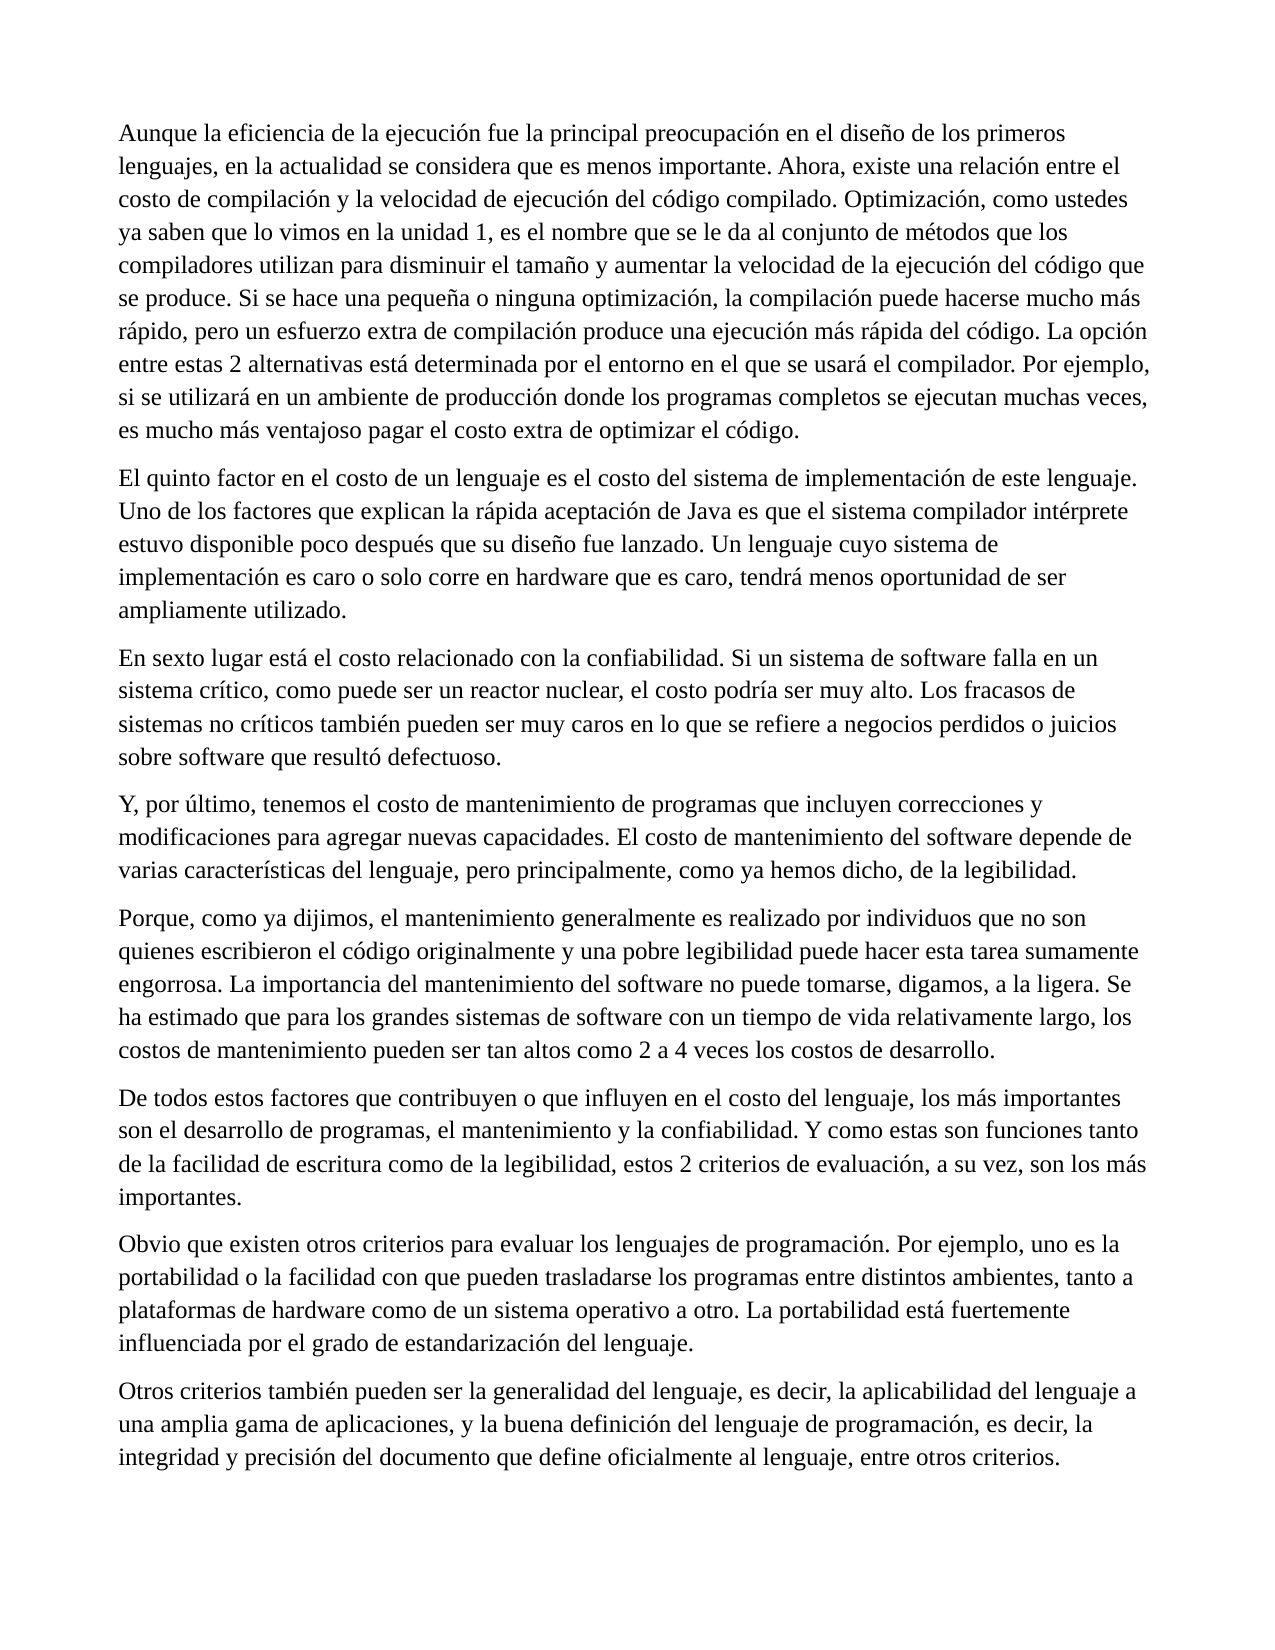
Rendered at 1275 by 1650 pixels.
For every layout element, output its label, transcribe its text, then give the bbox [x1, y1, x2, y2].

text Porque, como ya dijimos, el mantenimiento generalmente es realizado por individuos que no son quienes escribieron el código originalmente y una pobre legibilidad puede hacer esta tarea sumamente engorrosa. La importancia del mantenimiento del software no puede tomarse, digamos, a la ligera. Se ha estimado que para los grandes sistemas de software con un tiempo de vida relativamente largo, los costos de mantenimiento pueden ser tan altos como 2 a 4 veces los costos de desarrollo. [118, 903, 1157, 1064]
text El quinto factor en el costo de un lenguaje es el costo del sistema de implementación de este lenguaje. Uno de los factores que explican la rápida aceptación de Java es que el sistema compilador intérprete estuvo disponible poco después que su diseño fue lanzado. Un lenguaje cuyo sistema de implementación es caro o solo corre en hardware que es caro, tendrá menos oportunidad de ser ampliamente utilizado. [118, 463, 1157, 624]
text Obvio que existen otros criterios para evaluar los lenguajes de programación. Por ejemplo, uno es la portabilidad o la facilidad con que pueden trasladarse los programas entre distintos ambientes, tanto a plataformas de hardware como de un sistema operativo a otro. La portabilidad está fuertemente influenciada por el grado de estandarización del lenguaje. [118, 1229, 1157, 1357]
text En sexto lugar está el costo relacionado con la confiabilidad. Si un sistema de software falla en un sistema crítico, como puede ser un reactor nuclear, el costo podría ser muy alto. Los fracasos de sistemas no críticos también pueden ser muy caros en lo que se refiere a negocios perdidos o juicios sobre software que resultó defectuoso. [118, 643, 1157, 770]
text De todos estos factores que contribuyen o que influyen en el costo del lenguaje, los más importantes son el desarrollo de programas, el mantenimiento y la confiabilidad. Y como estas son funciones tanto de la facilidad de escritura como de la legibilidad, estos 2 criterios de evaluación, a su vez, son los más importantes. [118, 1083, 1157, 1210]
text Aunque la eficiencia de la ejecución fue la principal preocupación en el diseño de los primeros lenguajes, en la actualidad se considera que es menos importante. Ahora, existe una relación entre el costo de compilación y la velocidad de ejecución del código compilado. Optimización, como ustedes ya saben que lo vimos en la unidad 1, es el nombre que se le da al conjunto de métodos que los compiladores utilizan para disminuir el tamaño y aumentar la velocidad de la ejecución del código que se produce. Si se hace una pequeña o ninguna optimización, la compilación puede hacerse mucho más rápido, pero un esfuerzo extra de compilación produce una ejecución más rápida del código. La opción entre estas 2 alternativas está determinada por el entorno en el que se usará el compilador. Por ejemplo, si se utilizará en un ambiente de producción donde los programas completos se ejecutan muchas veces, es mucho más ventajoso pagar el costo extra de optimizar el código. [118, 118, 1157, 444]
text Otros criterios también pueden ser la generalidad del lenguaje, es decir, la aplicabilidad del lenguaje a una amplia gama de aplicaciones, y la buena definición del lenguaje de programación, es decir, la integridad y precisión del documento que define oficialmente al lenguaje, entre otros criterios. [118, 1376, 1157, 1471]
text Y, por último, tenemos el costo de mantenimiento de programas que incluyen correcciones y modificaciones para agregar nuevas capacidades. El costo de mantenimiento del software depende de varias características del lenguaje, pero principalmente, como ya hemos dicho, de la legibilidad. [118, 789, 1157, 884]
